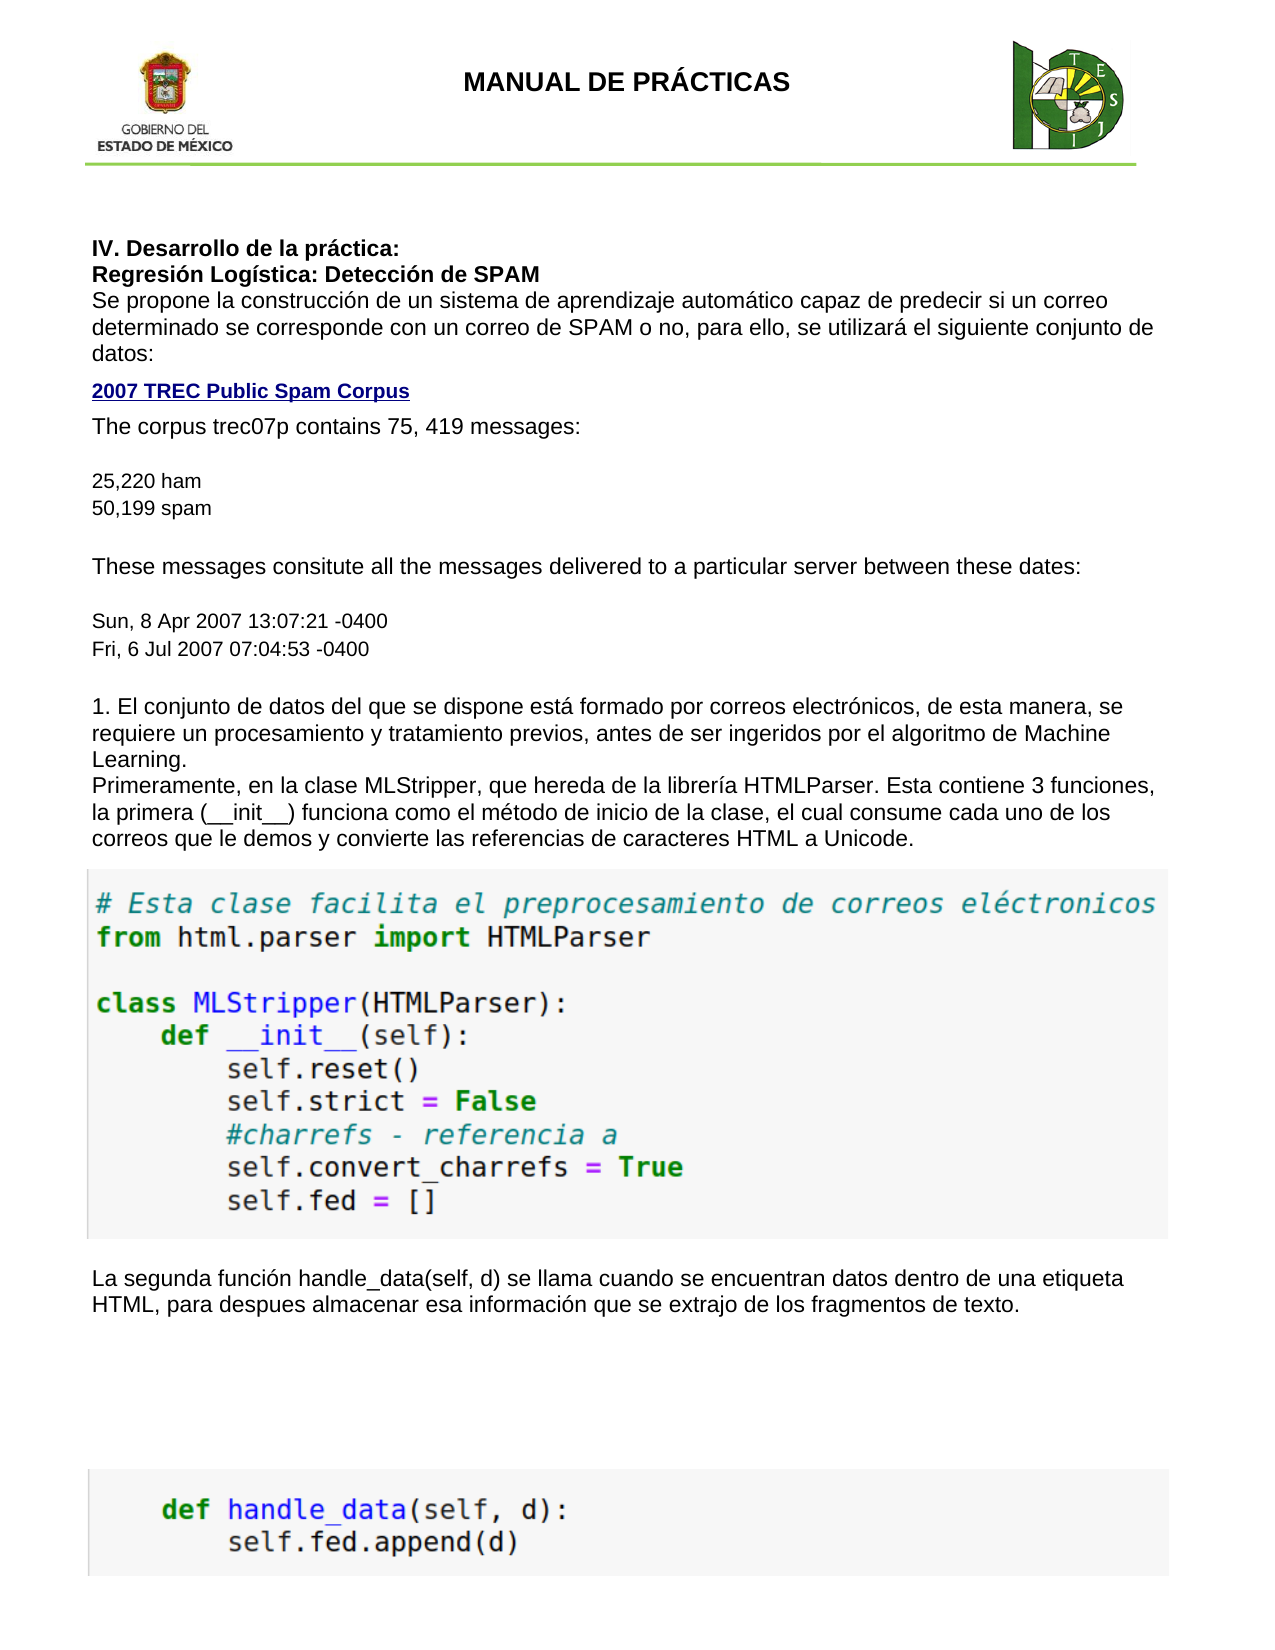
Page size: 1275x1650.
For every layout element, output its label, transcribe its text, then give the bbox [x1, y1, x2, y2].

subtitle 2007 TREC Public Spam Corpus [92, 379, 1177, 403]
text 50,199 spam [92, 496, 1177, 520]
text 1. El conjunto de datos del que se dispone está formado por correos electrónicos, de esta manera, se requiere un procesamiento y tratamiento previos, antes de ser ingeridos por el algoritmo de Machine Learning. Primeramente, en la clase MLStripper, que hereda de la librería HTMLParser. Esta contiene 3 funciones, la primera (__init__) funciona como el método de inicio de la clase, el cual consume cada uno de los correos que le demos y convierte las referencias de caracteres HTML a Unicode. [92, 693, 1177, 851]
picture [1012, 40, 1130, 156]
picture [89, 41, 235, 160]
text 25,220 ham [92, 468, 1177, 492]
text La segunda función handle_data(self, d) se llama cuando se encuentran datos dentro de una etiqueta HTML, para despues almacenar esa información que se extrajo de los fragmentos de texto. [92, 1265, 1177, 1344]
picture [83, 1469, 1170, 1576]
text Fri, 6 Jul 2007 07:04:53 -0400 [92, 636, 1177, 660]
picture [82, 869, 1169, 1239]
text IV. Desarrollo de la práctica: [92, 235, 1177, 261]
text Se propone la construcción de un sistema de aprendizaje automático capaz de predecir si un correo determinado se corresponde con un correo de SPAM o no, para ello, se utilizará el siguiente conjunto de datos: [92, 287, 1177, 366]
text Regresión Logística: Detección de SPAM [92, 261, 1177, 287]
text The corpus trec07p contains 75, 419 messages: [92, 413, 1177, 439]
text Sun, 8 Apr 2007 13:07:21 -0400 [92, 609, 1177, 633]
text These messages consitute all the messages delivered to a particular server between these dates: [92, 553, 1177, 579]
